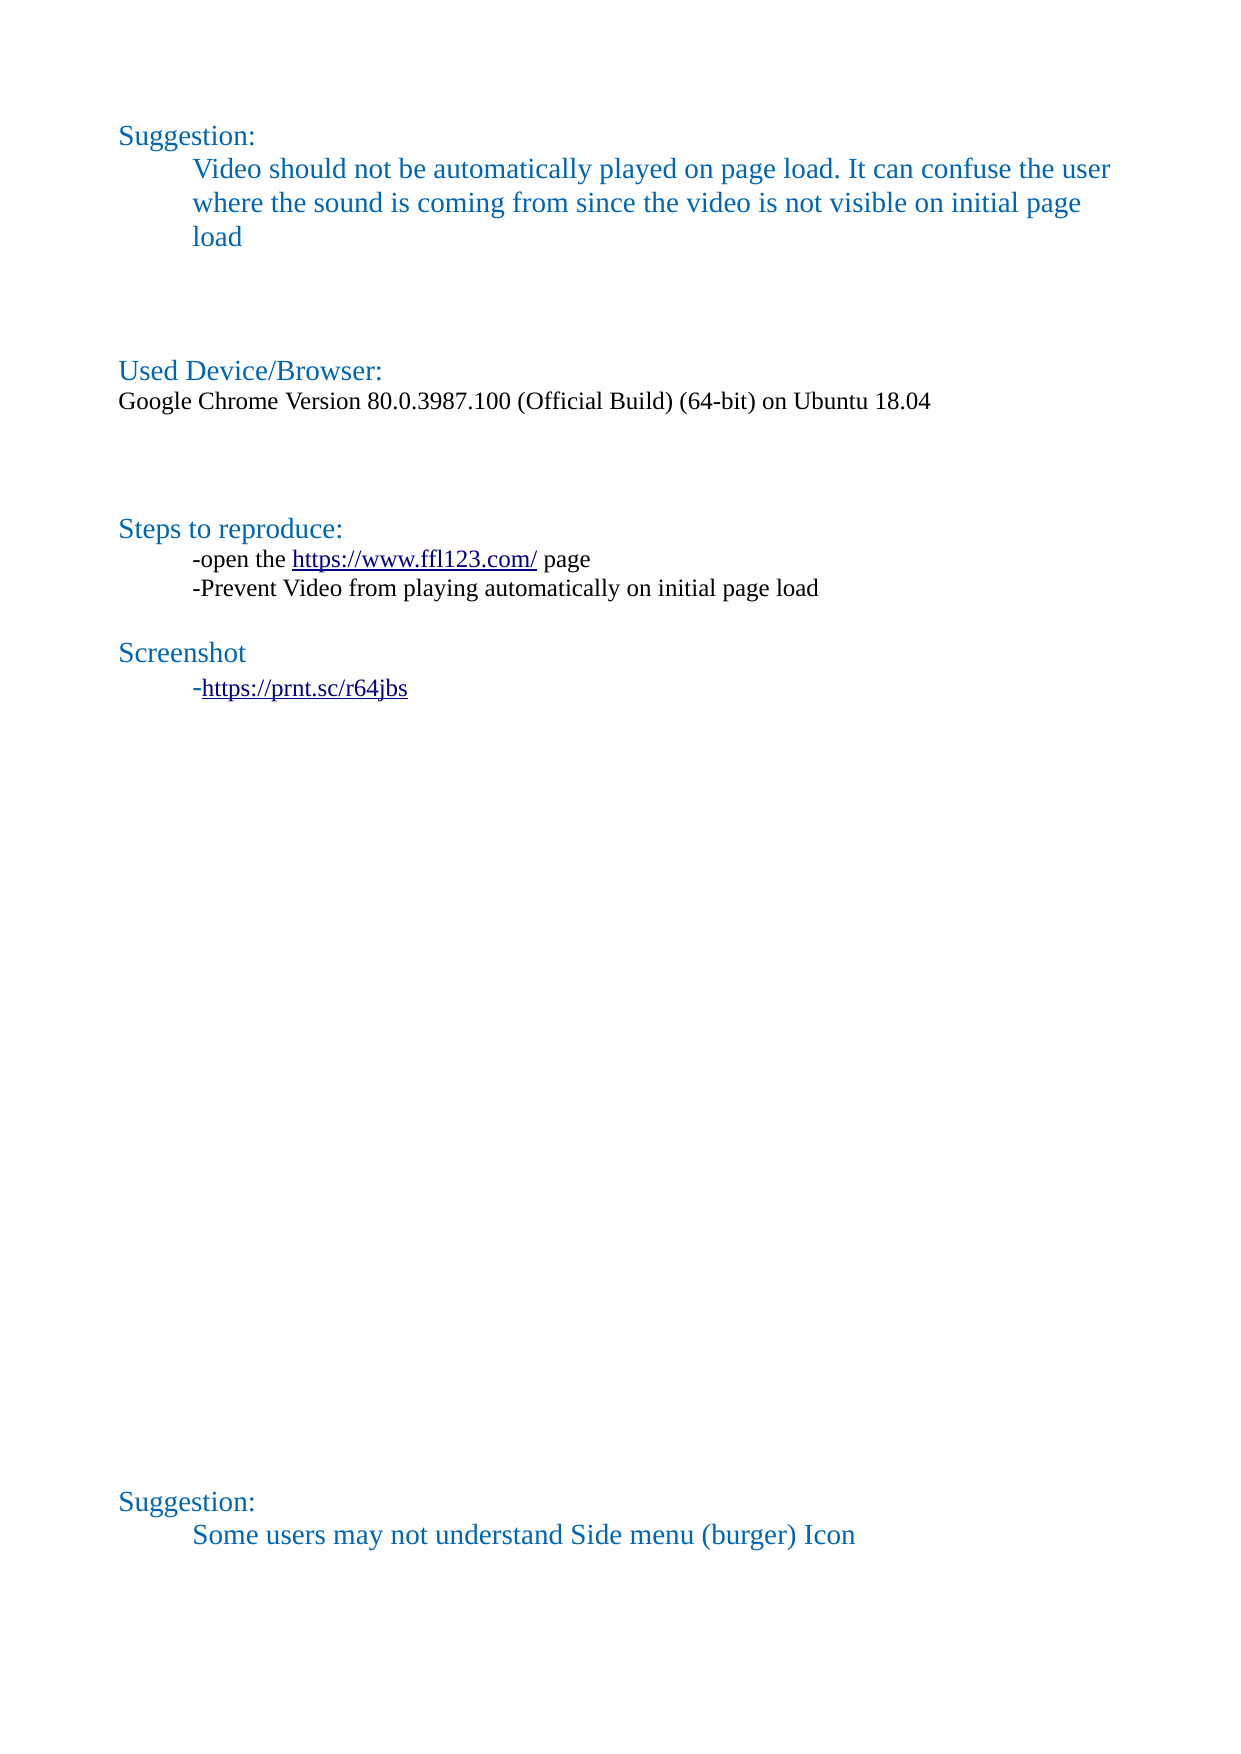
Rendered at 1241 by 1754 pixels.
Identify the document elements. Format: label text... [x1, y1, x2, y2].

text Suggestion: [118, 1484, 1122, 1517]
text Steps to reproduce: [118, 511, 1122, 544]
text Video should not be automatically played on page load. It can confuse the user where the sound is coming from since the video is not visible on initial page load [118, 152, 1122, 252]
text -open the https://www.ffl123.com/ page [118, 544, 1122, 573]
text Some users may not understand Side menu (burger) Icon [118, 1517, 1122, 1551]
text -Prevent Video from playing automatically on initial page load [118, 573, 1122, 602]
text Suggestion: [118, 118, 1122, 152]
text Used Device/Browser: [118, 353, 1122, 386]
text Google Chrome Version 80.0.3987.100 (Official Build) (64-bit) on Ubuntu 18.04 [118, 386, 1122, 415]
text Screenshot [118, 636, 1122, 669]
text -https://prnt.sc/r64jbs [118, 669, 1122, 703]
